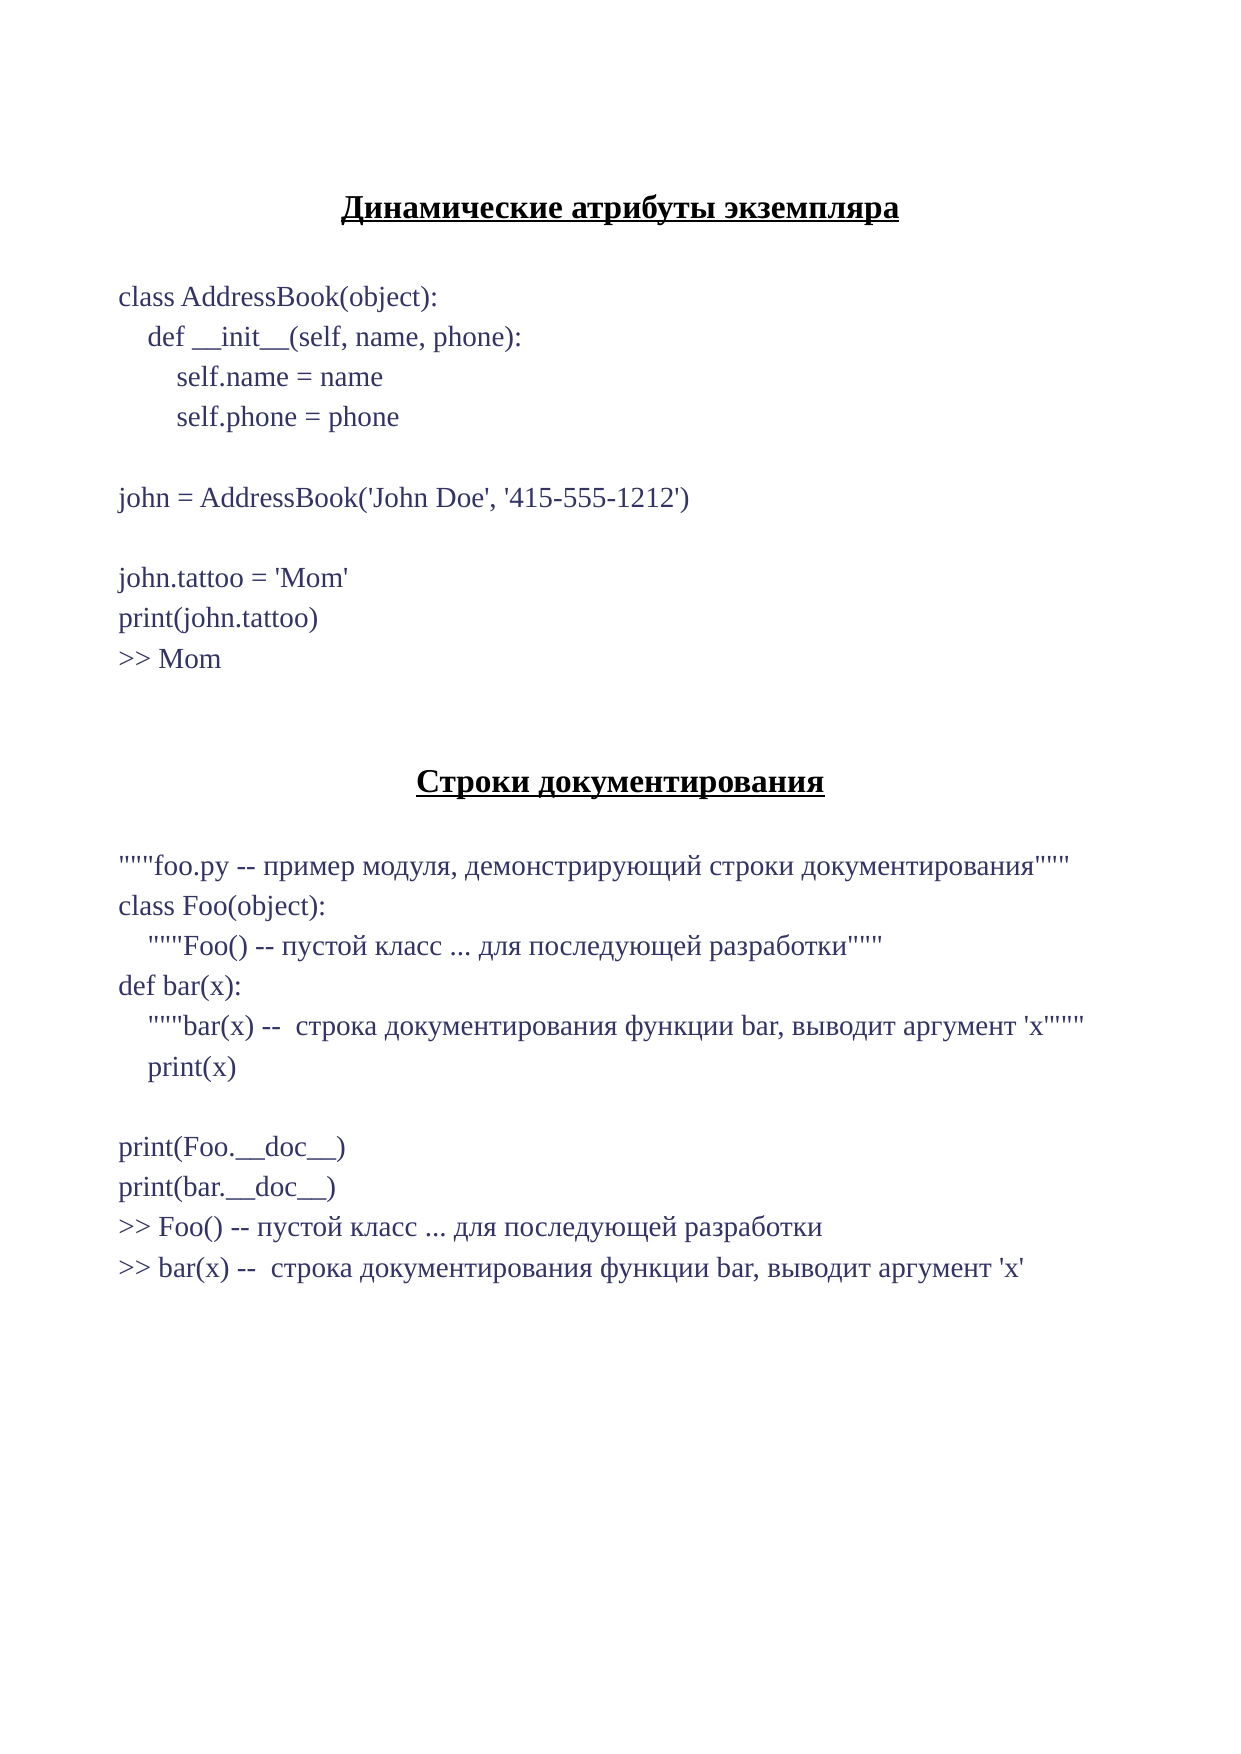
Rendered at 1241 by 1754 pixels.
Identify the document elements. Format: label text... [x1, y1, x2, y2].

text """Foo() -- пустой класс ... для последующей разработки""" [118, 928, 1122, 962]
text >> bar(x) -- строка документирования функции bar, выводит аргумент 'x' [118, 1250, 1122, 1283]
text >> Mom [118, 641, 1122, 674]
text """bar(x) -- строка документирования функции bar, выводит аргумент 'x'""" [118, 1008, 1122, 1042]
text class AddressBook(object): [118, 279, 1122, 312]
text print(bar.__doc__) [118, 1169, 1122, 1203]
text Динамические атрибуты экземпляра [118, 187, 1122, 225]
text print(john.tattoo) [118, 601, 1122, 634]
text self.name = name [118, 359, 1122, 393]
text def __init__(self, name, phone): [118, 319, 1122, 353]
text john = AddressBook('John Doe', '415-555-1212') [118, 480, 1122, 513]
text self.phone = phone [118, 399, 1122, 433]
text print(x) [118, 1049, 1122, 1082]
text Строки документирования [118, 761, 1122, 800]
text >> Foo() -- пустой класс ... для последующей разработки [118, 1209, 1122, 1243]
text class Foo(object): [118, 888, 1122, 921]
text john.tattoo = 'Mom' [118, 560, 1122, 594]
text """foo.py -- пример модуля, демонстрирующий строки документирования""" [118, 848, 1122, 881]
text def bar(x): [118, 968, 1122, 1002]
text print(Foo.__doc__) [118, 1129, 1122, 1163]
